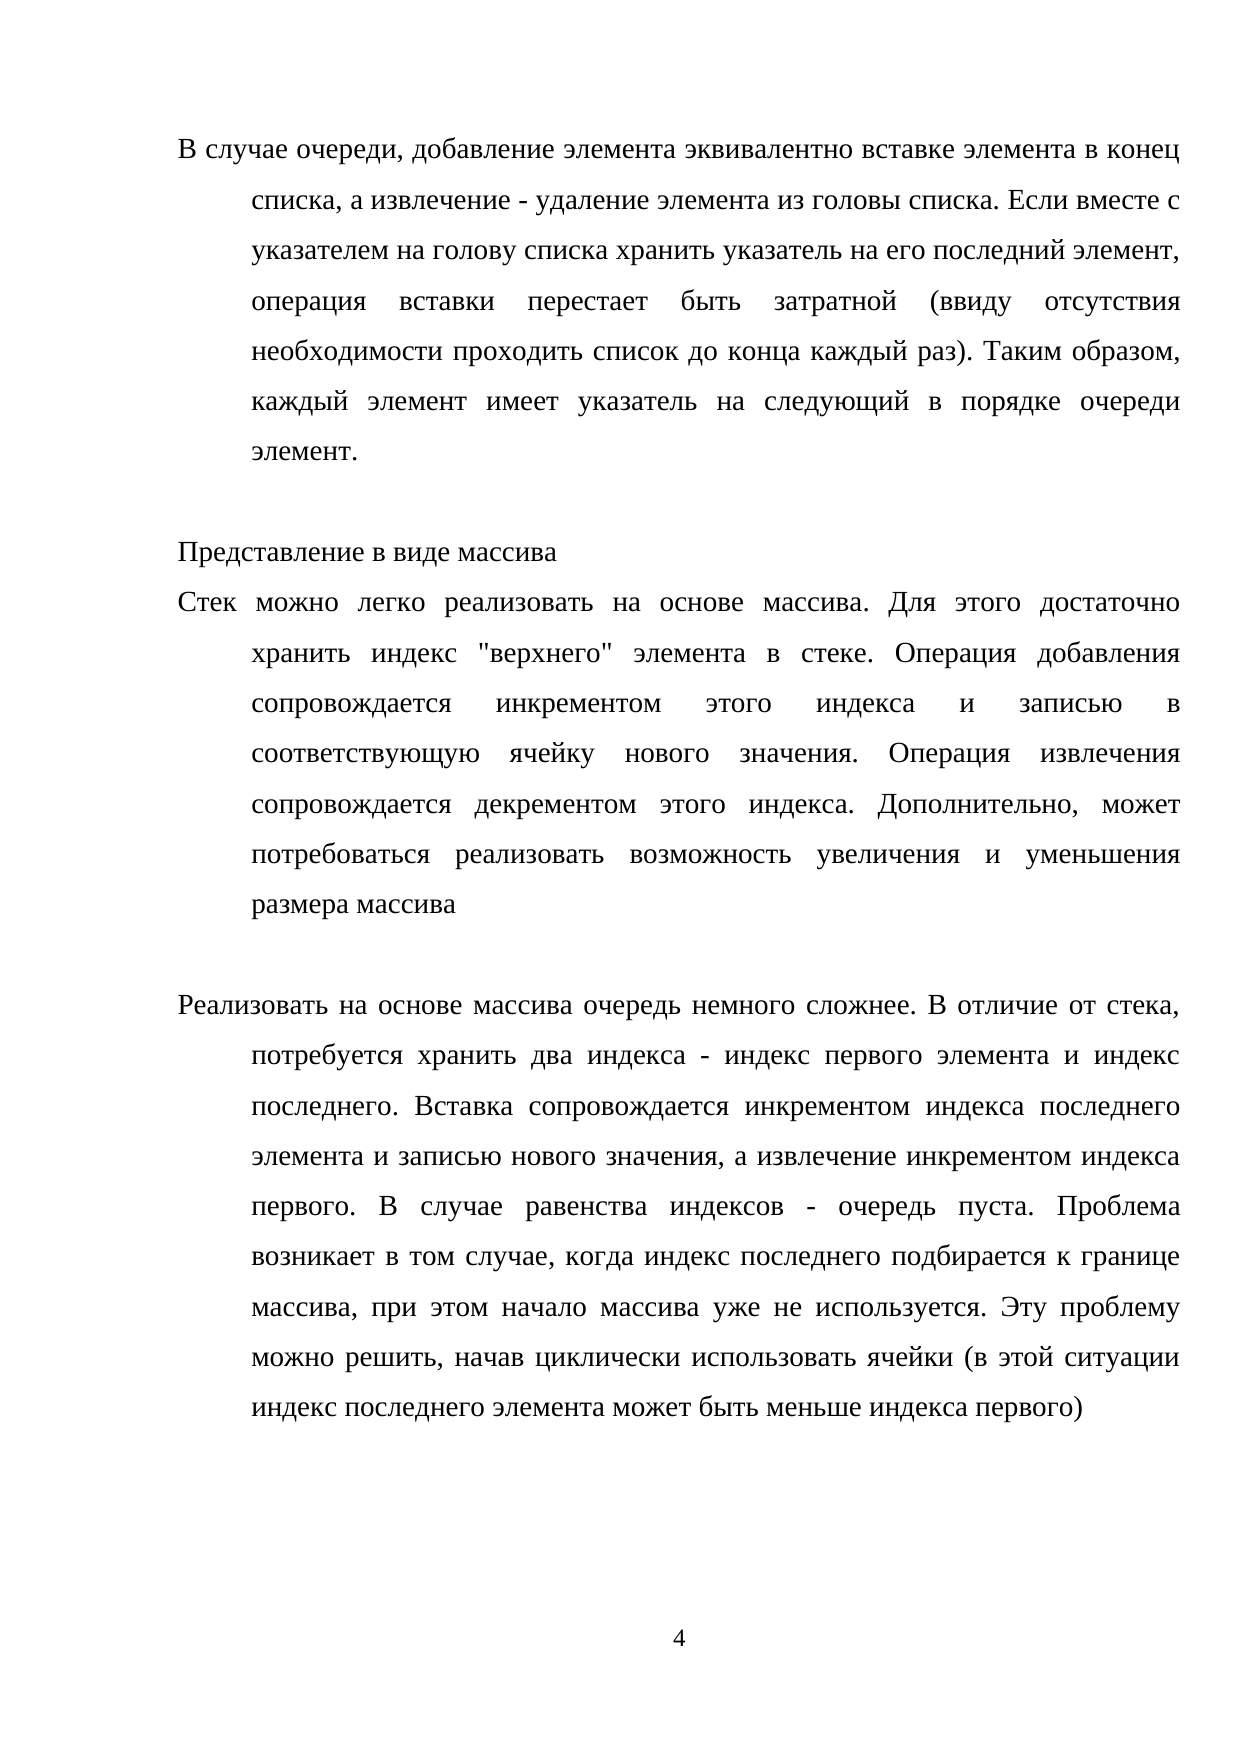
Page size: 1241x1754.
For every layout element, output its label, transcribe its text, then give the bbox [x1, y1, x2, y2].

text Представление в виде массива [177, 534, 1181, 568]
text Реализовать на основе массива очередь немного сложнее. В отличие от стека, потребуется хранить два индекса - индекс первого элемента и индекс последнего. Вставка сопровождается инкрементом индекса последнего элемента и записью нового значения, а извлечение инкрементом индекса первого. В случае равенства индексов - очередь пуста. Проблема возникает в том случае, когда индекс последнего подбирается к границе массива, при этом начало массива уже не используется. Эту проблему можно решить, начав циклически использовать ячейки (в этой ситуации индекс последнего элемента может быть меньше индекса первого) [177, 987, 1181, 1423]
text В случае очереди, добавление элемента эквивалентно вставке элемента в конец списка, а извлечение - удаление элемента из головы списка. Если вместе с указателем на голову списка хранить указатель на его последний элемент, операция вставки перестает быть затратной (ввиду отсутствия необходимости проходить список до конца каждый раз). Таким образом, каждый элемент имеет указатель на следующий в порядке очереди элемент. [177, 132, 1181, 467]
text Стек можно легко реализовать на основе массива. Для этого достаточно хранить индекс "верхнего" элемента в стеке. Операция добавления сопровождается инкрементом этого индекса и записью в соответствующую ячейку нового значения. Операция извлечения сопровождается декрементом этого индекса. Дополнительно, может потребоваться реализовать возможность увеличения и уменьшения размера массива [177, 584, 1181, 920]
